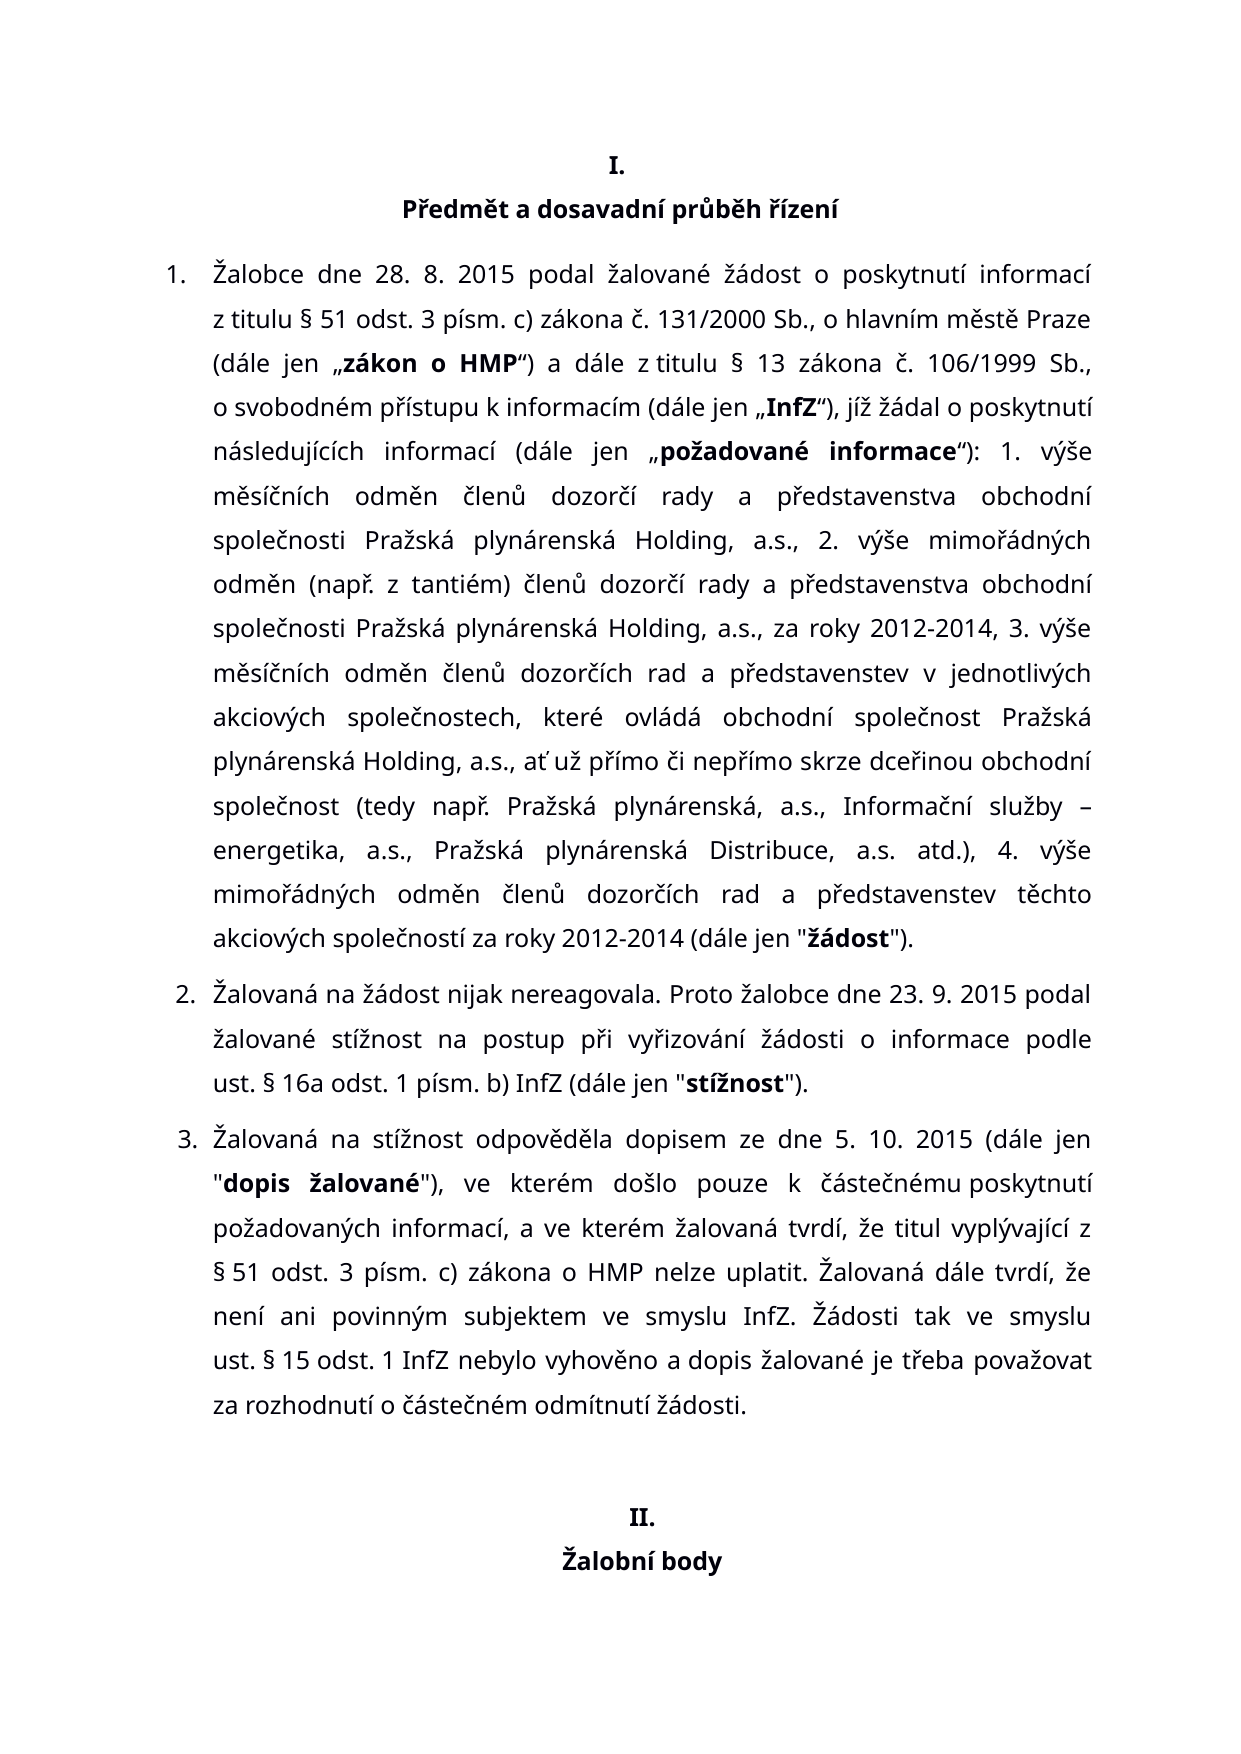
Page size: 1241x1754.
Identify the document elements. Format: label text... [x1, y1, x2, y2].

list Žalovaná na žádost nijak nereagovala. Proto žalobce dne 23. 9. 2015 podal žalované stížnost na postup při vyřizování žádosti o informace podle ust. § 16a odst. 1 písm. b) InfZ (dále jen "stížnost"). [175, 977, 1093, 1100]
text I. Předmět a dosavadní průběh řízení [148, 148, 1093, 226]
list Žalovaná na stížnost odpověděla dopisem ze dne 5. 10. 2015 (dále jen "dopis žalované"), ve kterém došlo pouze k částečnému poskytnutí požadovaných informací, a ve kterém žalovaná tvrdí, že titul vyplývající z § 51 odst. 3 písm. c) zákona o HMP nelze uplatit. Žalovaná dále tvrdí, že není ani povinným subjektem ve smyslu InfZ. Žádosti tak ve smyslu ust. § 15 odst. 1 InfZ nebylo vyhověno a dopis žalované je třeba považovat za rozhodnutí o částečném odmítnutí žádosti. [177, 1122, 1093, 1421]
text II. [192, 1499, 1093, 1533]
text Žalobní body [192, 1544, 1093, 1578]
list Žalobce dne 28. 8. 2015 podal žalované žádost o poskytnutí informací z titulu § 51 odst. 3 písm. c) zákona č. 131/2000 Sb., o hlavním městě Praze (dále jen „zákon o HMP“) a dále z titulu § 13 zákona č. 106/1999 Sb., o svobodném přístupu k informacím (dále jen „InfZ“), jíž žádal o poskytnutí následujících informací (dále jen „požadované informace“): 1. výše měsíčních odměn členů dozorčí rady a představenstva obchodní společnosti Pražská plynárenská Holding, a.s., 2. výše mimořádných odměn (např. z tantiém) členů dozorčí rady a představenstva obchodní společnosti Pražská plynárenská Holding, a.s., za roky 2012-2014, 3. výše měsíčních odměn členů dozorčích rad a představenstev v jednotlivých akciových společnostech, které ovládá obchodní společnost Pražská plynárenská Holding, a.s., ať už přímo či nepřímo skrze dceřinou obchodní společnost (tedy např. Pražská plynárenská, a.s., Informační služby – energetika, a.s., Pražská plynárenská Distribuce, a.s. atd.), 4. výše mimořádných odměn členů dozorčích rad a představenstev těchto akciových společností za roky 2012-2014 (dále jen "žádost"). [165, 257, 1093, 955]
